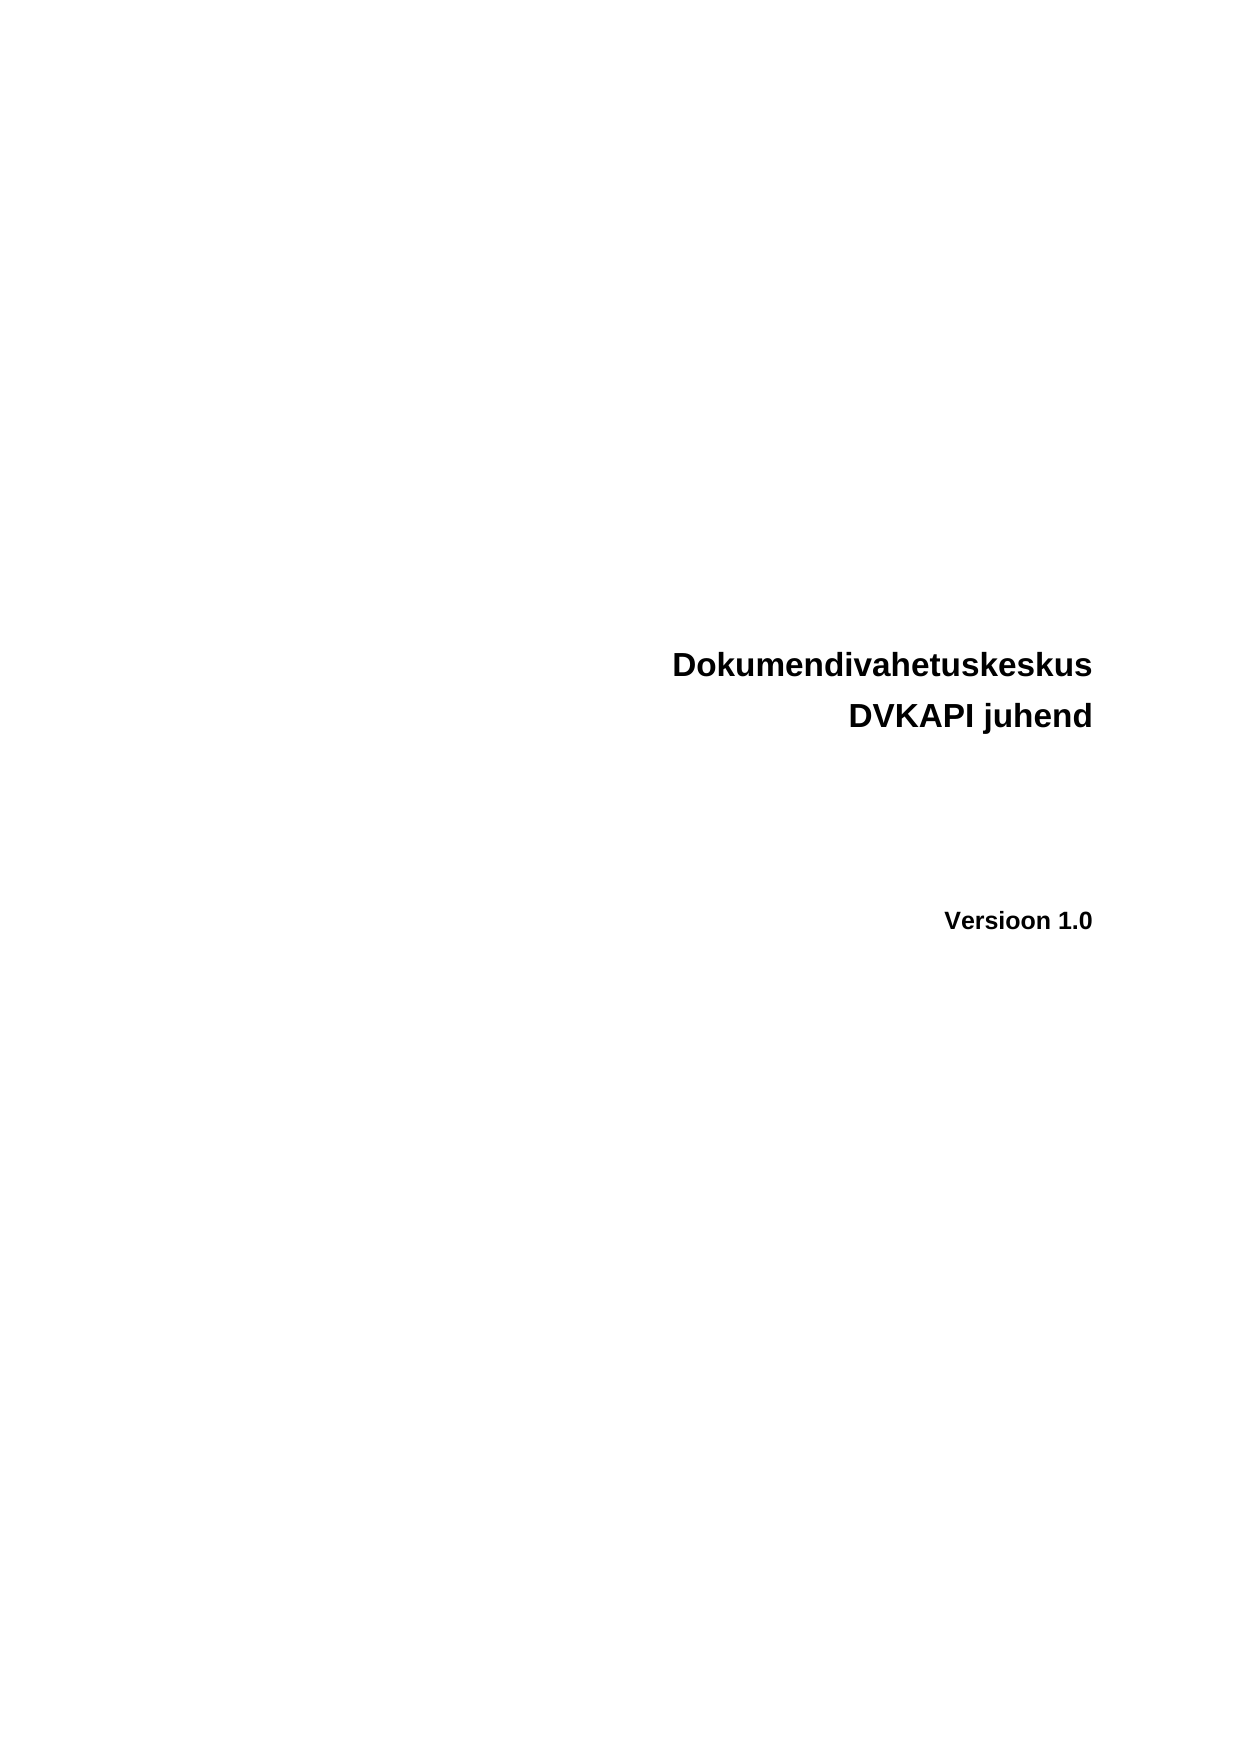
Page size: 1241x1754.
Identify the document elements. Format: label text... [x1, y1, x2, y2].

text DVKAPI juhend [148, 696, 1093, 734]
text Dokumendivahetuskeskus [148, 645, 1093, 683]
text Versioon 1.0 [148, 906, 1093, 935]
